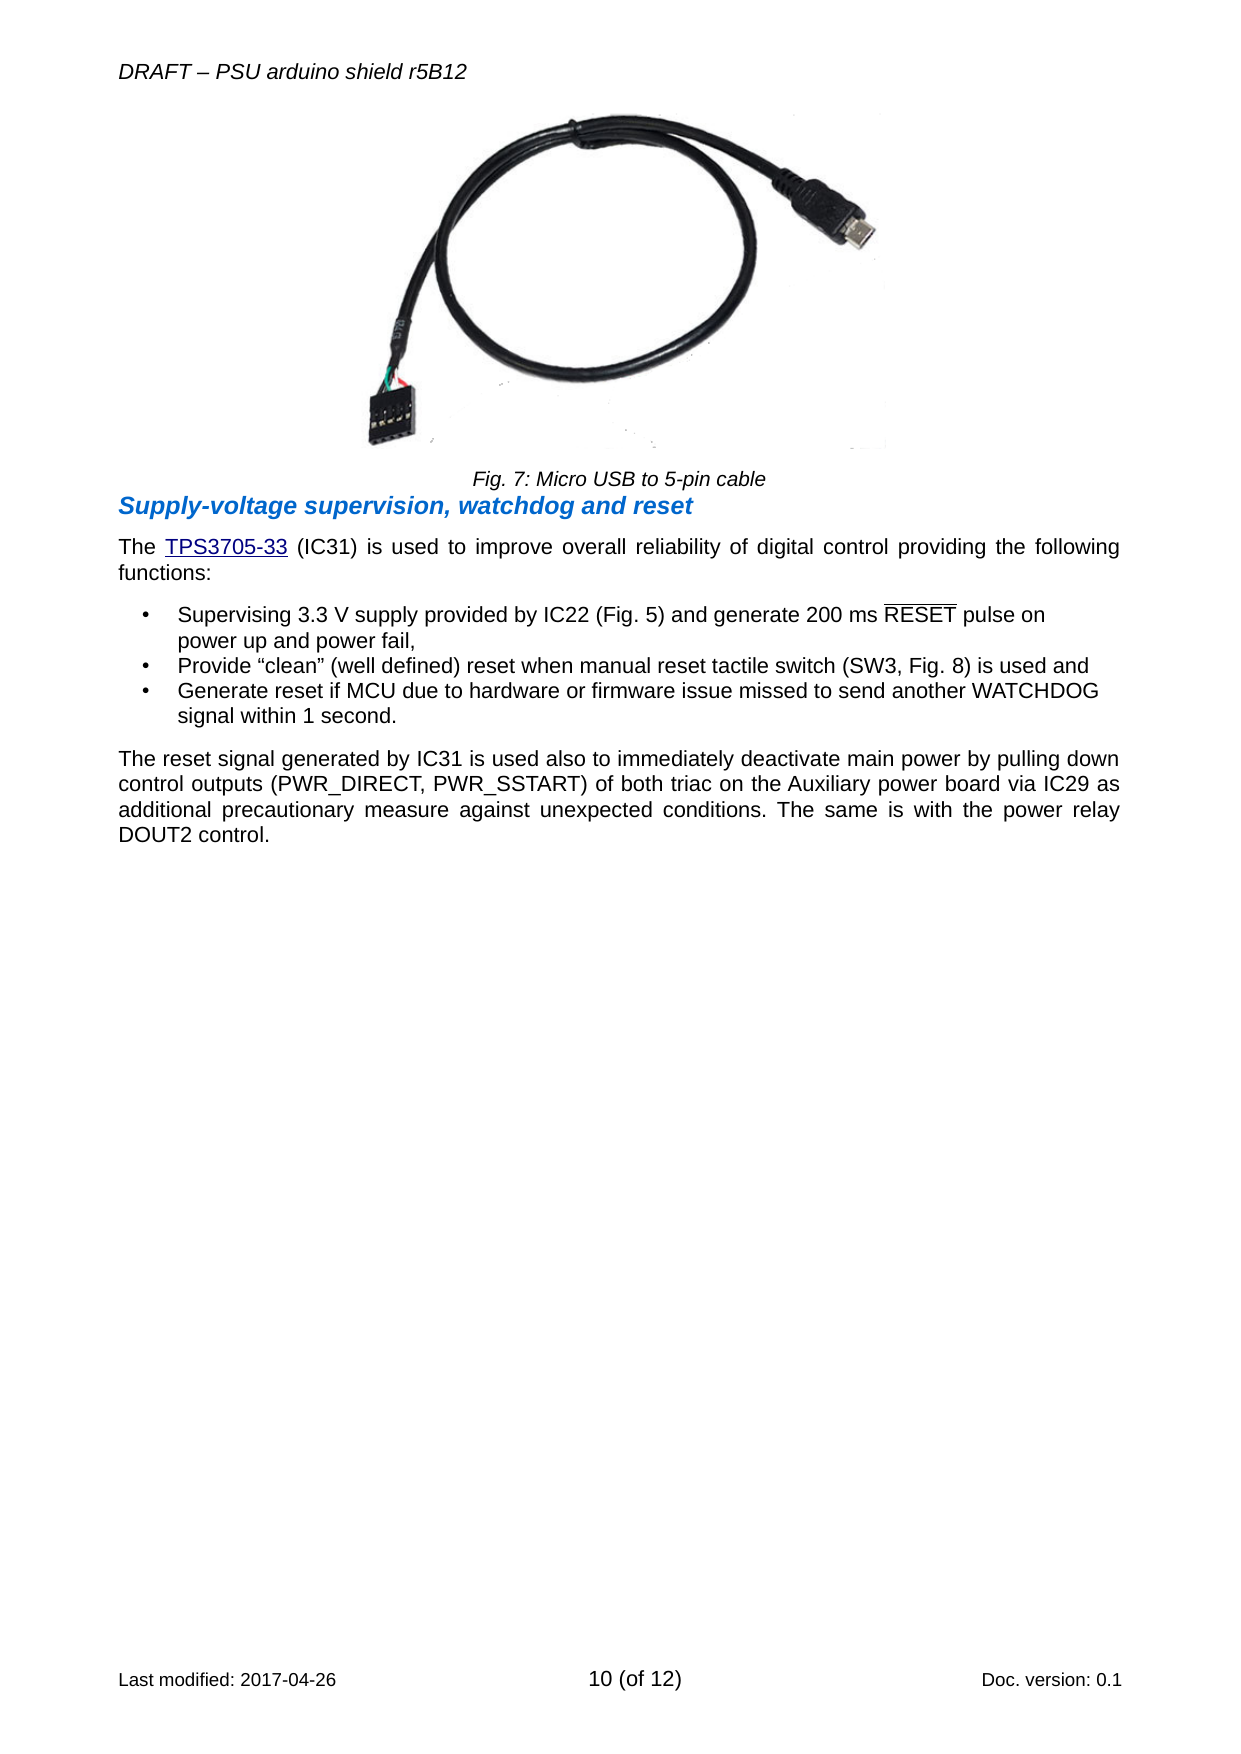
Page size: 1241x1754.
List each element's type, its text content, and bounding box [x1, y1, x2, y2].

list Provide “clean” (well defined) reset when manual reset tactile switch (SW3, Fig. 8) is used and [142, 653, 1110, 678]
text The reset signal generated by IC31 is used also to immediately deactivate main power by pulling down control outputs (PWR_DIRECT, PWR_SSTART) of both triac on the Auxiliary power board via IC29 as additional precautionary measure against unexpected conditions. The same is with the power relay DOUT2 control. [118, 746, 1122, 847]
text The TPS3705-33 (IC31) is used to improve overall reliability of digital control providing the following functions: [118, 534, 1122, 585]
list Supervising 3.3 V supply provided by IC22 (Fig. 5) and generate 200 ms RESET pulse on power up and power fail, [142, 602, 1110, 653]
list Generate reset if MCU due to hardware or firmware issue missed to send another WATCHDOG signal within 1 second. [142, 678, 1110, 728]
picture [354, 106, 886, 449]
list Fig. 7: Micro USB to 5-pin cable [369, 449, 871, 491]
subtitle Supply-voltage supervision, watchdog and reset [118, 106, 1122, 519]
